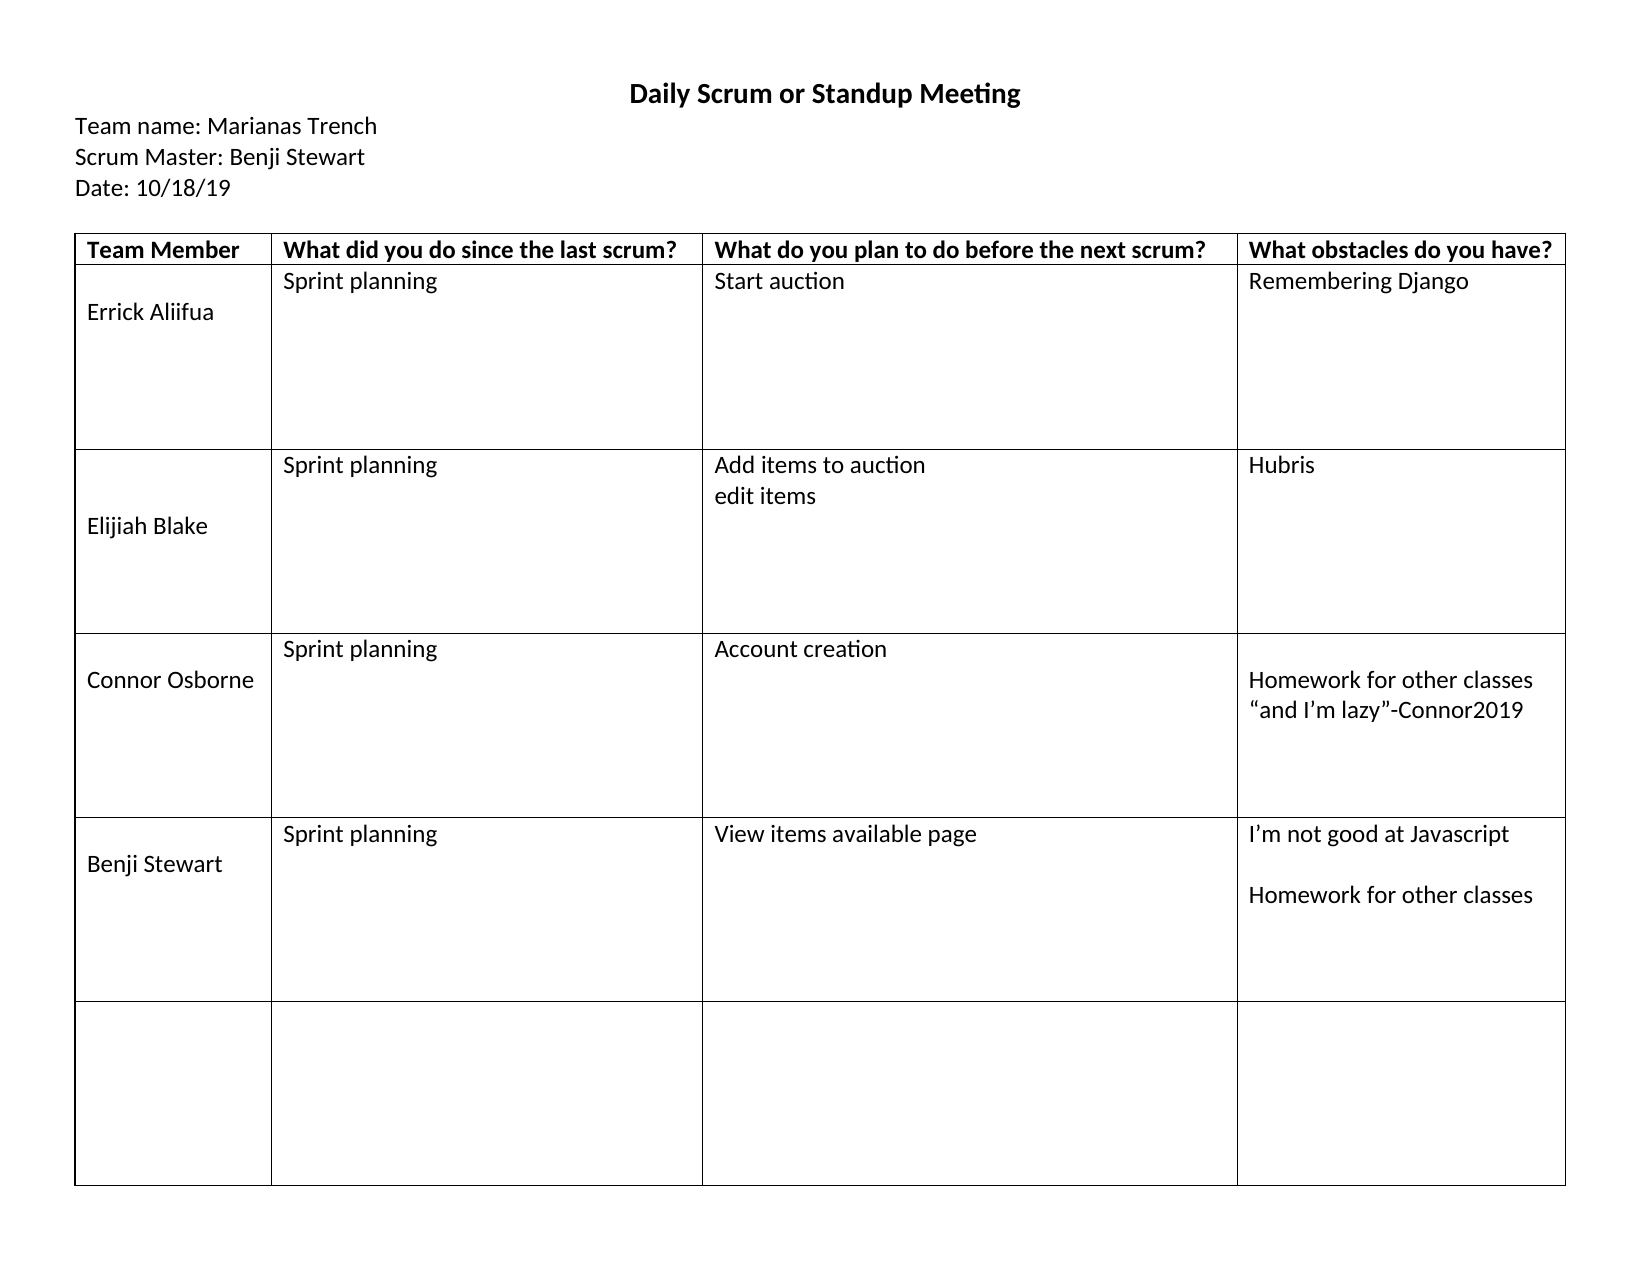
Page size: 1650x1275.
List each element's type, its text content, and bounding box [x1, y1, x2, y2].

table_cell Hubris [1238, 450, 1565, 633]
table_cell [1238, 1002, 1565, 1185]
table_cell View items available page [703, 818, 1237, 1001]
table_header What do you plan to do before the next scrum? [703, 234, 1237, 264]
table_cell [76, 1002, 271, 1185]
table_cell Homework for other classes “and I’m lazy”-Connor2019 [1238, 634, 1565, 817]
table_cell [703, 1002, 1237, 1185]
table_header Team Member [76, 234, 271, 264]
table_cell Connor Osborne [76, 634, 271, 817]
table_cell Start auction [703, 265, 1237, 448]
table_cell Benji Stewart [76, 818, 271, 1001]
table_cell Errick Aliifua [76, 265, 271, 448]
table_cell Elijiah Blake [76, 450, 271, 633]
table_cell Sprint planning [272, 450, 702, 633]
text Date: 10/18/19 [75, 172, 1575, 202]
text Scrum Master: Benji Stewart [75, 141, 1575, 172]
table_cell Sprint planning [272, 634, 702, 817]
table_header What did you do since the last scrum? [272, 234, 702, 264]
table_header What obstacles do you have? [1238, 234, 1565, 264]
table_cell Sprint planning [272, 818, 702, 1001]
table_cell I’m not good at Javascript Homework for other classes [1238, 818, 1565, 1001]
text Daily Scrum or Standup Meeting [75, 75, 1575, 111]
table_cell Add items to auction edit items [703, 450, 1237, 633]
text Team name: Marianas Trench [75, 111, 1575, 141]
table_cell [272, 1002, 702, 1185]
table_cell Sprint planning [272, 265, 702, 448]
table_cell Remembering Django [1238, 265, 1565, 448]
table_cell Account creation [703, 634, 1237, 817]
